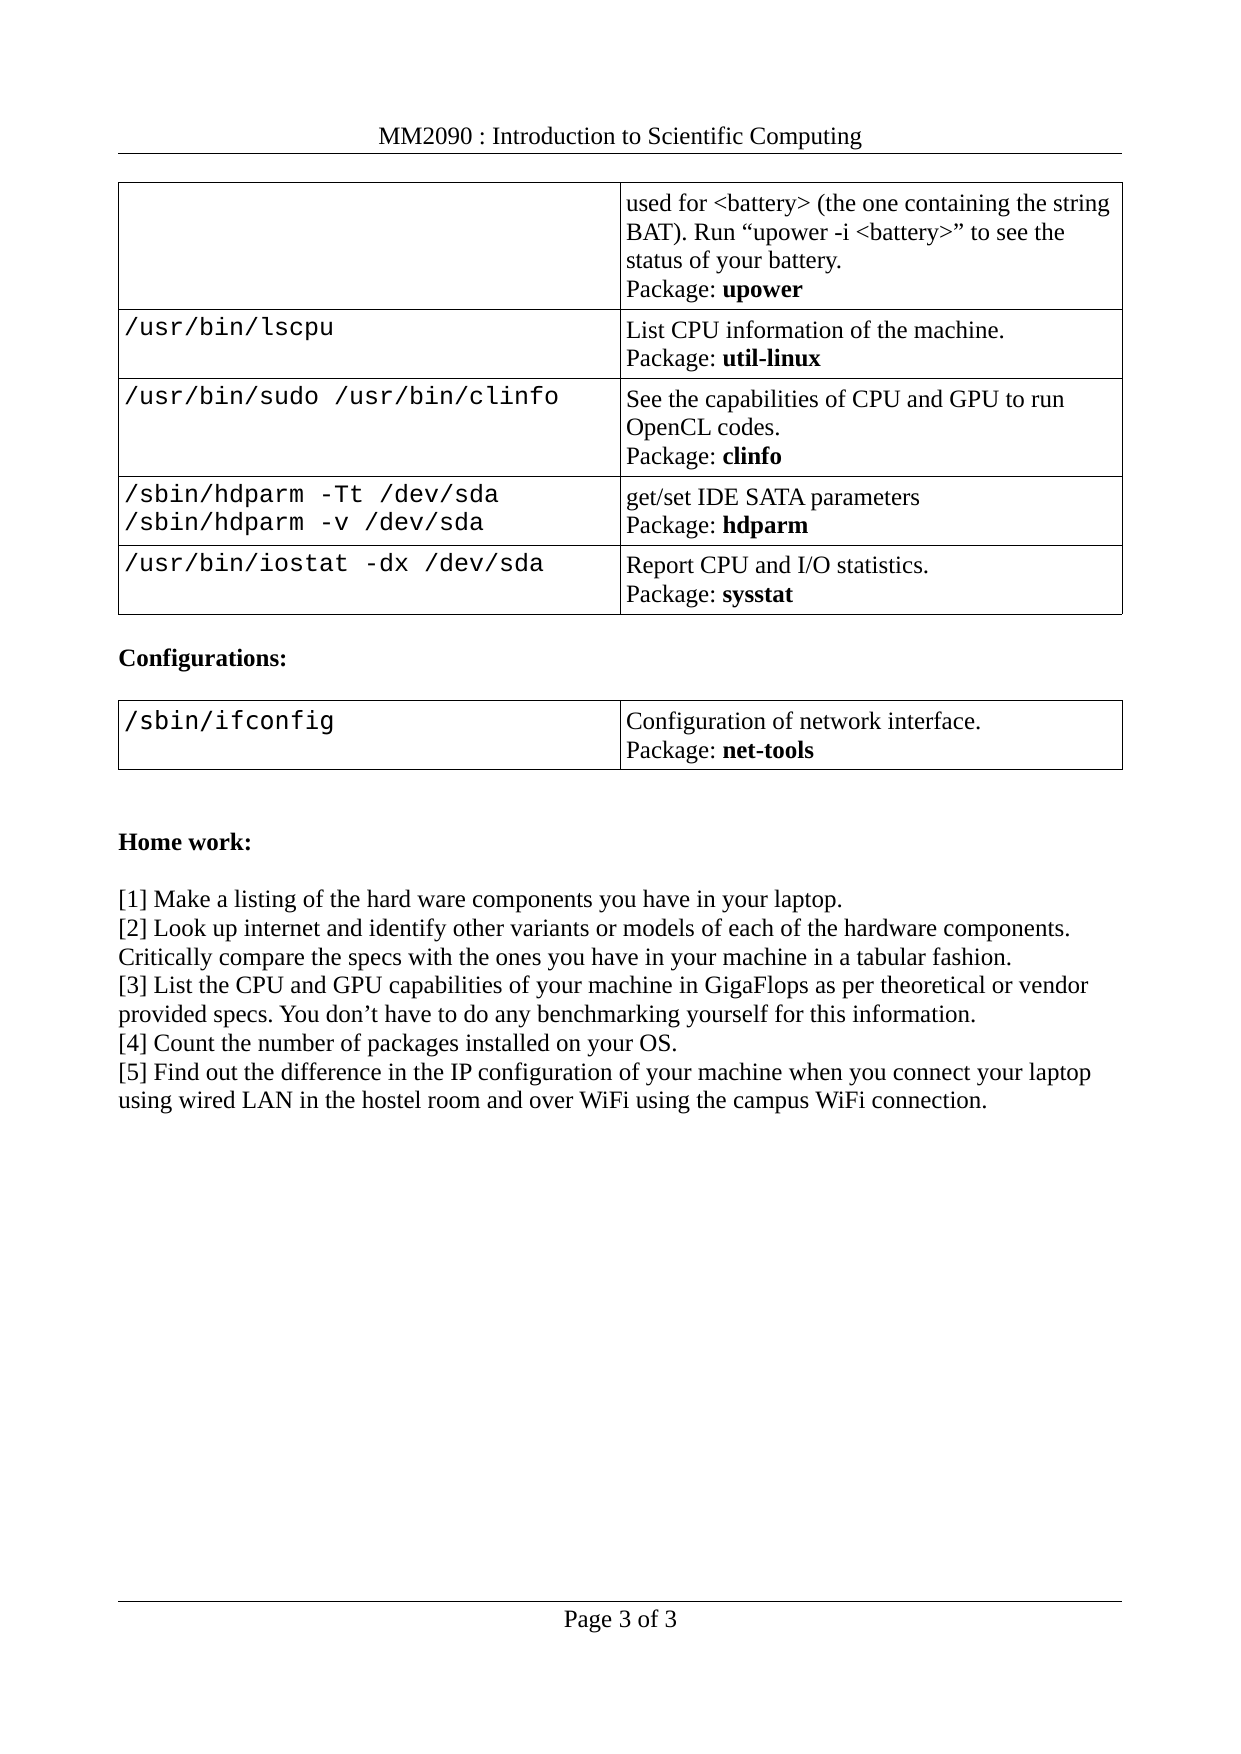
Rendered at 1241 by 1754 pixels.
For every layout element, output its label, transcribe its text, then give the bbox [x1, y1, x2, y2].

text [3] List the CPU and GPU capabilities of your machine in GigaFlops as per theoretical or vendor provided specs. You don’t have to do any benchmarking yourself for this information. [118, 971, 1122, 1028]
table_cell Report CPU and I/O statistics. Package: sysstat [621, 546, 1122, 614]
table_cell /sbin/hdparm -Tt /dev/sda /sbin/hdparm -v /dev/sda [119, 477, 620, 545]
text [4] Count the number of packages installed on your OS. [118, 1028, 1122, 1057]
table_cell get/set IDE SATA parameters Package: hdparm [621, 477, 1122, 545]
table_cell List CPU information of the machine. Package: util-linux [621, 310, 1122, 378]
table_header Configuration of network interface. Package: net-tools [621, 701, 1122, 769]
table_cell /usr/bin/sudo /usr/bin/clinfo [119, 379, 620, 476]
text [5] Find out the difference in the IP configuration of your machine when you connect your laptop using wired LAN in the hostel room and over WiFi using the campus WiFi connection. [118, 1057, 1122, 1114]
text [2] Look up internet and identify other variants or models of each of the hardware components. Critically compare the specs with the ones you have in your machine in a tabular fashion. [118, 913, 1122, 971]
table_cell [119, 183, 620, 309]
table_cell See the capabilities of CPU and GPU to run OpenCL codes. Package: clinfo [621, 379, 1122, 476]
table_cell used for <battery> (the one containing the string BAT). Run “upower -i <battery>” to see the status of your battery. Package: upower [621, 183, 1122, 309]
table_header /sbin/ifconfig [119, 701, 620, 769]
text Home work: [118, 827, 1122, 856]
text Configurations: [118, 643, 1122, 671]
table_cell /usr/bin/lscpu [119, 310, 620, 378]
text [1] Make a listing of the hard ware components you have in your laptop. [118, 884, 1122, 913]
table_cell /usr/bin/iostat -dx /dev/sda [119, 546, 620, 614]
